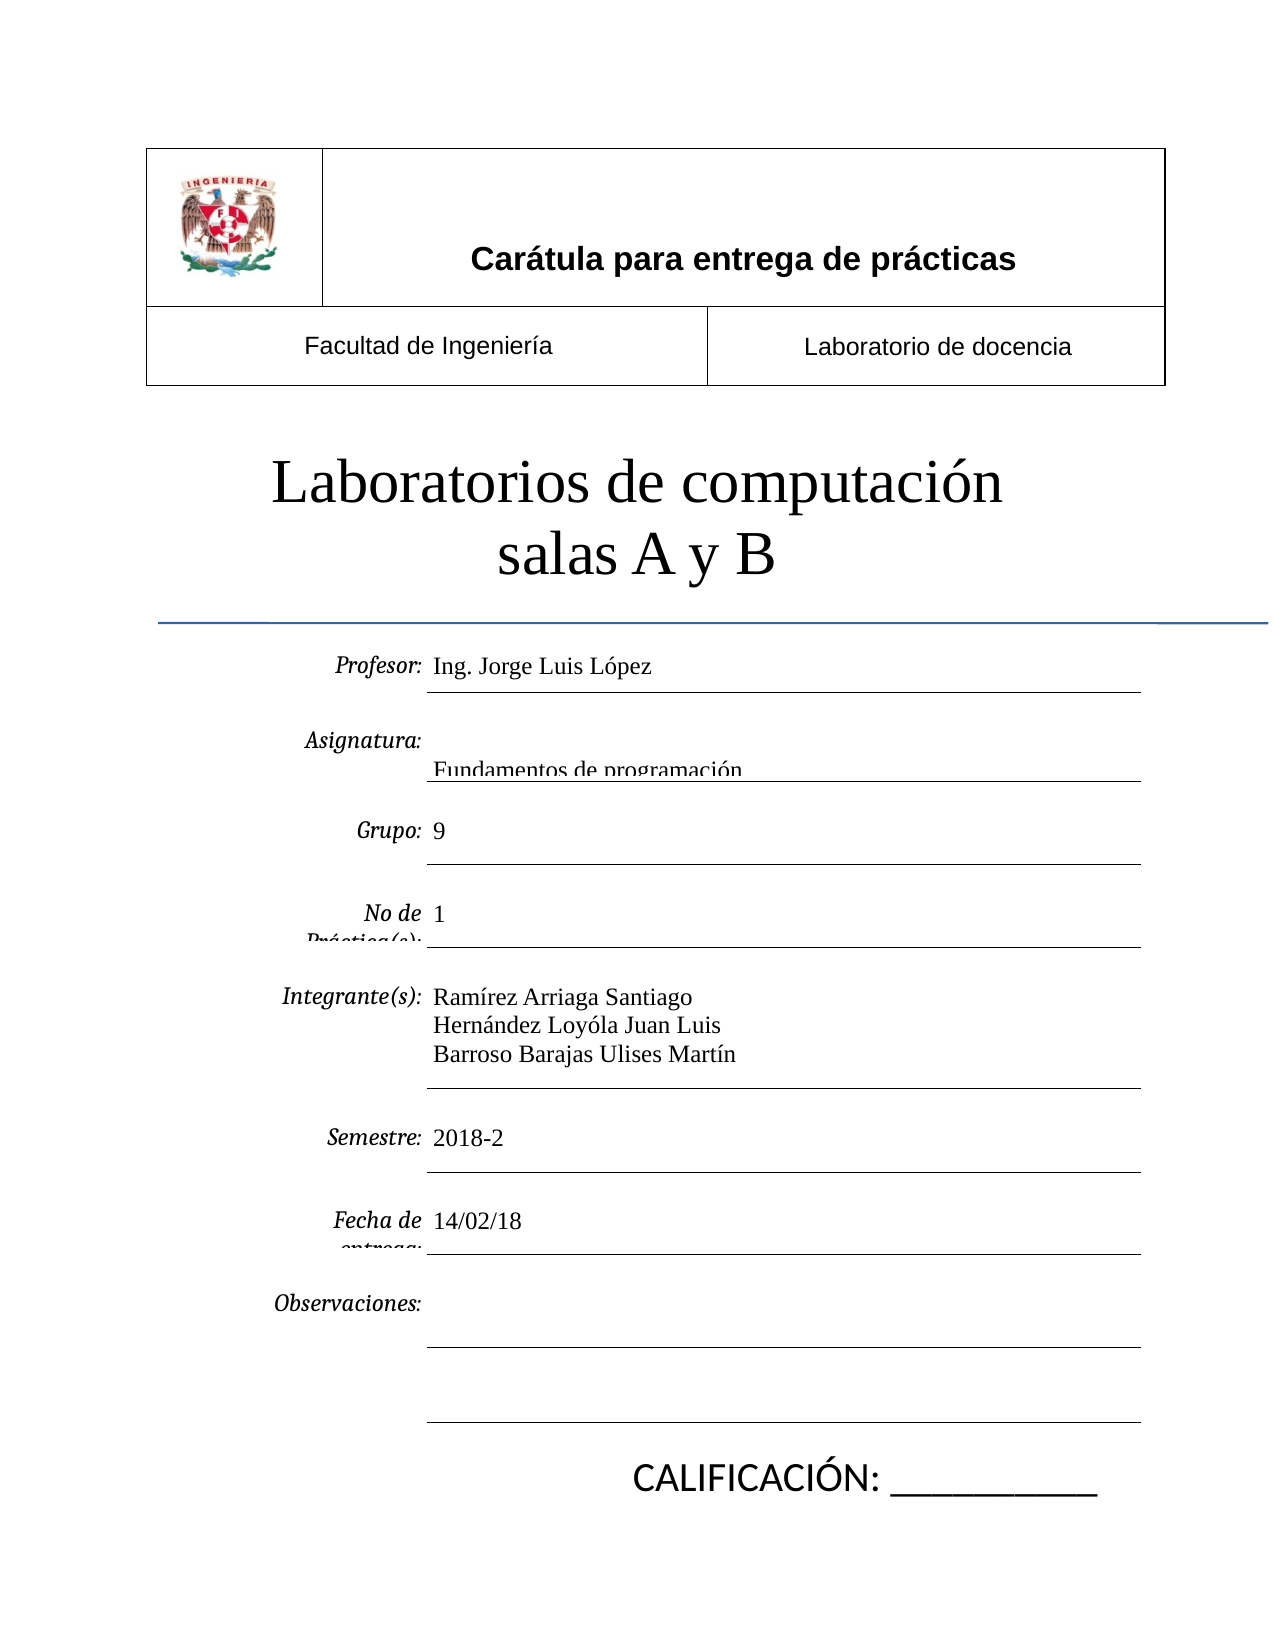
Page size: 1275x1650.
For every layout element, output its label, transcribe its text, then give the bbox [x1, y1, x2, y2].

text Laboratorios de computación [177, 444, 1098, 516]
table_cell Grupo: [176, 781, 427, 864]
table_cell 1 [427, 865, 1141, 947]
table_header [176, 616, 427, 622]
text salas A y B [177, 516, 1098, 588]
table_header [147, 149, 322, 306]
table_cell Integrante(s): [176, 947, 427, 1088]
text CALIFICACIÓN: __________ [177, 1451, 1098, 1502]
table_cell 14/02/18 [427, 1173, 1141, 1254]
table_header [427, 616, 1141, 622]
table_cell 9 [427, 782, 1141, 864]
table_cell Observaciones: [176, 1254, 427, 1347]
table_cell [427, 1348, 1141, 1422]
table_cell [427, 1255, 1141, 1347]
table_cell Fundamentos de programación [427, 693, 1141, 781]
table_header Ing. Jorge Luis López [427, 625, 1141, 691]
table_header Carátula para entrega de prácticas [323, 149, 1164, 306]
table_cell Fecha de entrega: [176, 1171, 427, 1254]
table_cell Laboratorio de docencia [708, 307, 1164, 385]
table_cell [176, 1347, 427, 1422]
table_cell Asignatura: [176, 691, 427, 781]
table_cell 2018-2 [427, 1089, 1141, 1171]
table_cell Semestre: [176, 1088, 427, 1171]
table_cell No de Práctica(s): [176, 864, 427, 947]
table_header Profesor: [176, 625, 427, 691]
table_cell Ramírez Arriaga Santiago Hernández Loyóla Juan Luis Barroso Barajas Ulises Martín [427, 948, 1141, 1088]
table_cell Facultad de Ingeniería [147, 307, 707, 385]
